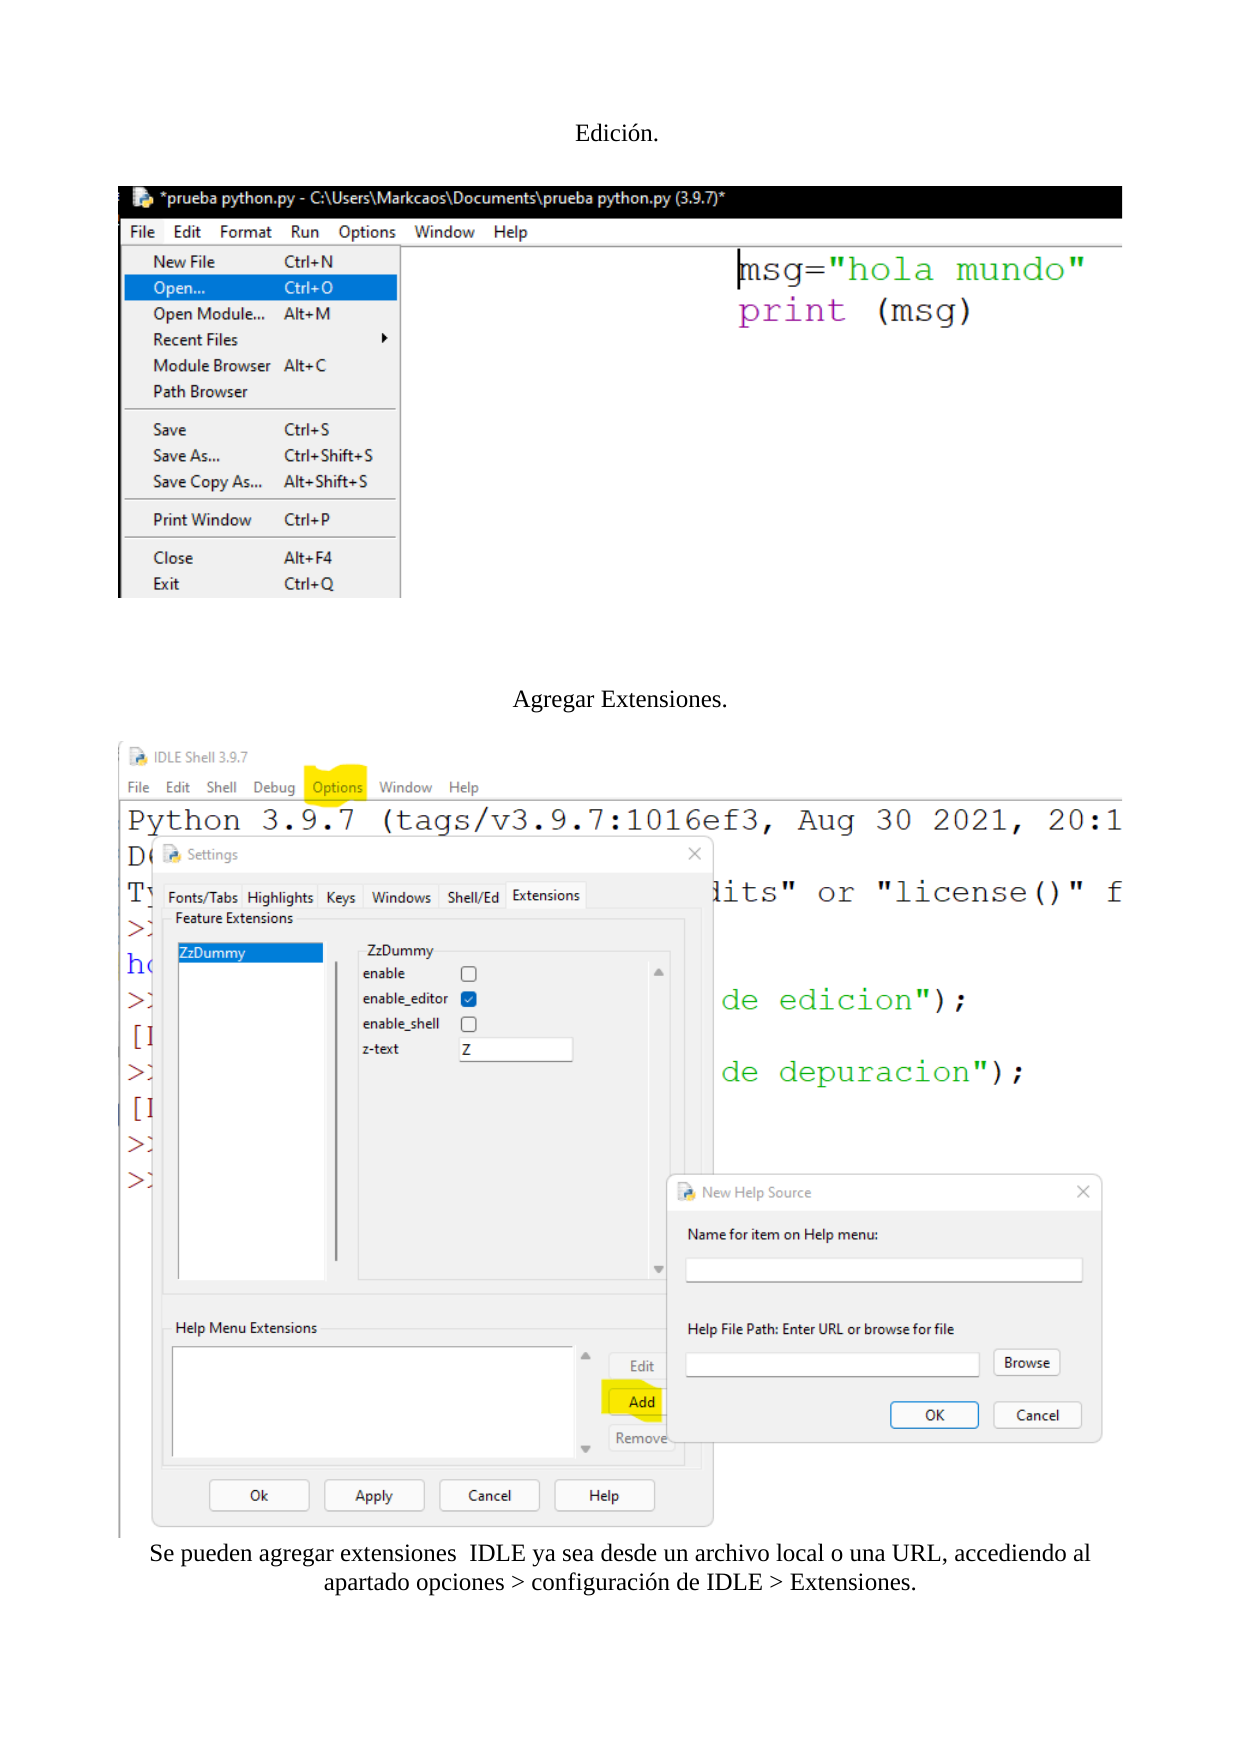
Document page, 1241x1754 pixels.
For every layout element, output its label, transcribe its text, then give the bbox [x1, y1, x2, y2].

text Edición. [118, 118, 1122, 147]
picture [118, 741, 1123, 1538]
text Se pueden agregar extensiones IDLE ya sea desde un archivo local o una URL, accediendo al apartado opciones > configuración de IDLE > Extensiones. [118, 1538, 1122, 1595]
picture [118, 186, 1123, 598]
text Agregar Extensiones. [118, 684, 1122, 713]
